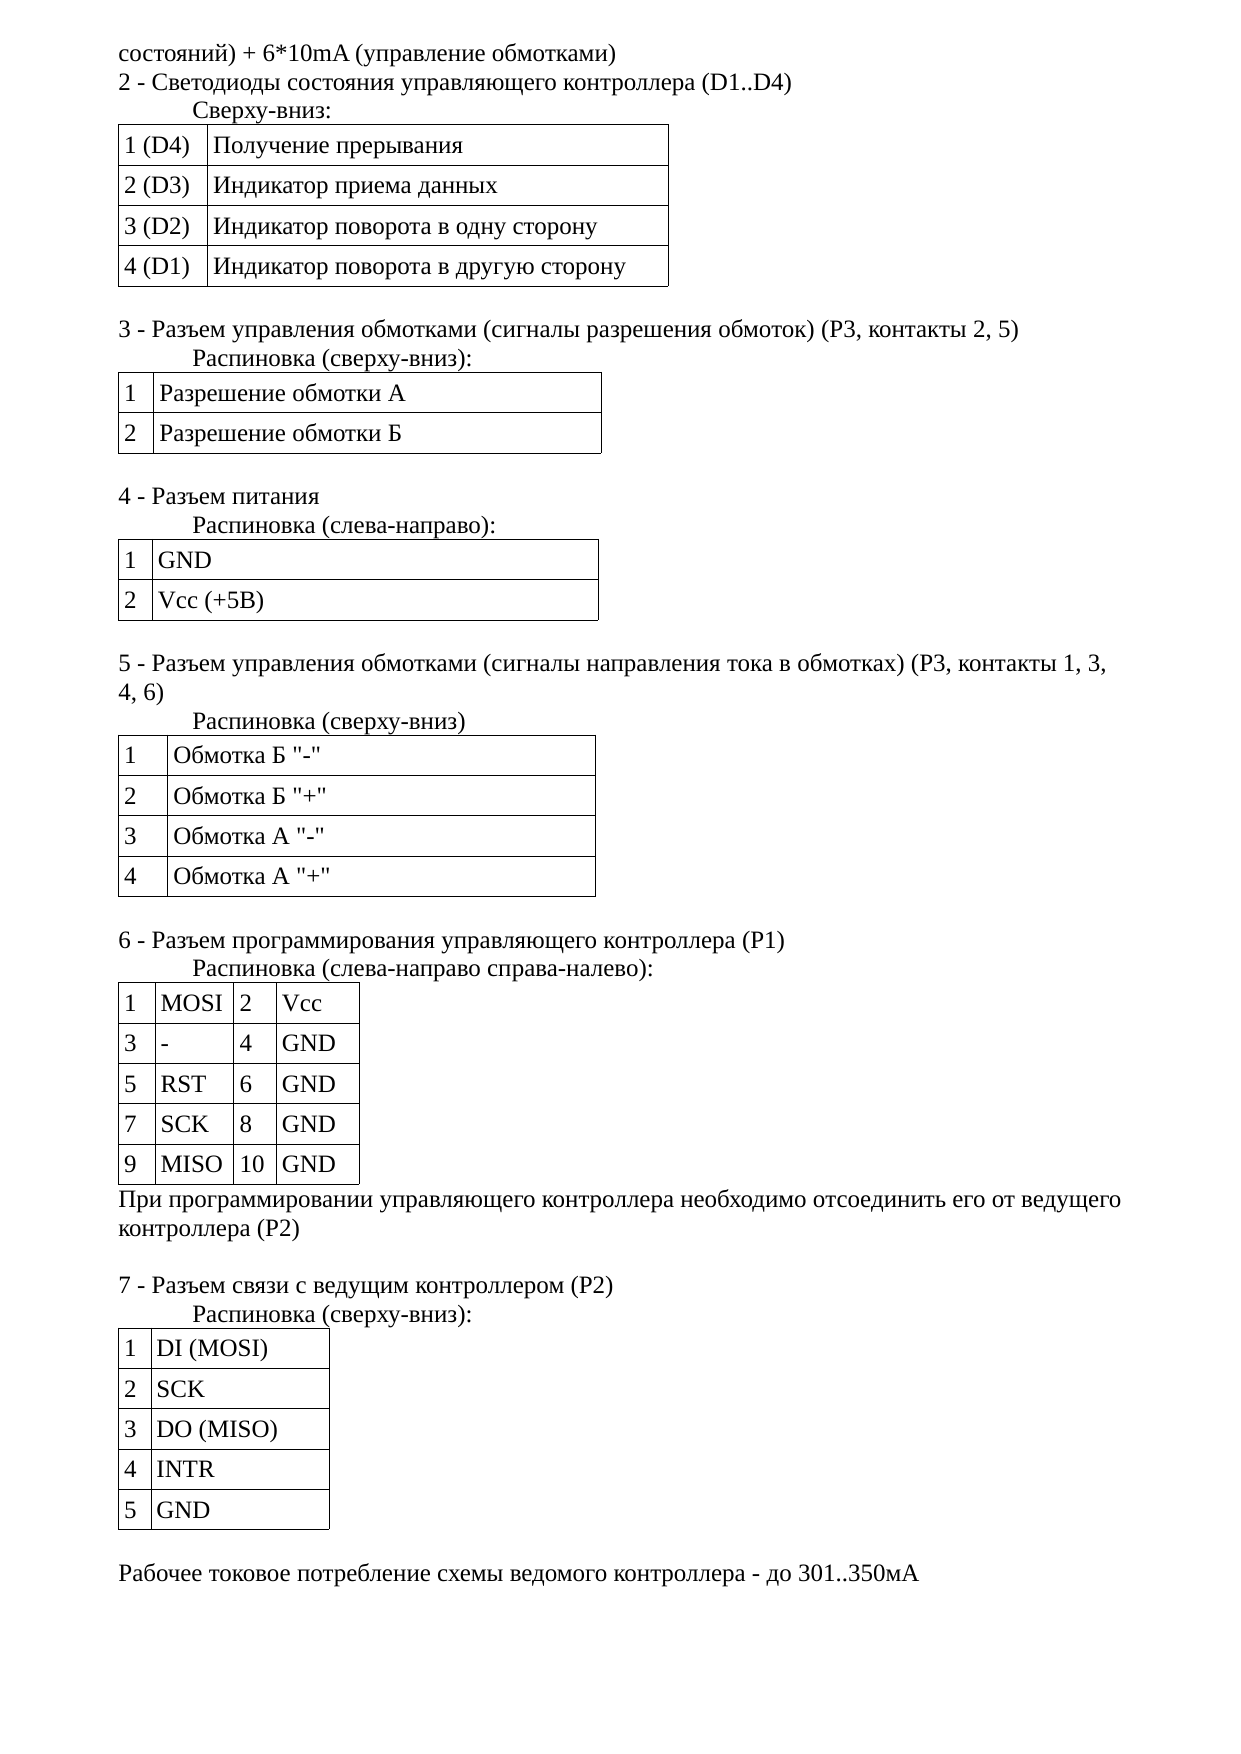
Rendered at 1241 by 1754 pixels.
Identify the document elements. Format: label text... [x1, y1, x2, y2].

table_cell Разрешение обмотки Б [154, 413, 601, 452]
table_cell SCK [156, 1104, 233, 1143]
table_cell DO (MISO) [152, 1409, 329, 1448]
text Распиновка (слева-направо): [118, 510, 1122, 539]
table_cell GND [277, 1145, 359, 1184]
table_header 1 [119, 736, 167, 775]
table_cell 4 (D1) [119, 246, 207, 286]
table_header 1 (D4) [119, 125, 207, 164]
table_cell Обмотка Б "+" [168, 776, 595, 815]
table_cell 5 [119, 1064, 155, 1103]
table_header 1 [119, 1329, 151, 1368]
table_cell GND [277, 1024, 359, 1063]
table_cell 9 [119, 1145, 155, 1184]
table_cell 6 [234, 1064, 276, 1103]
table_cell 7 [119, 1104, 155, 1143]
text Распиновка (сверху-вниз) [118, 706, 1122, 734]
table_cell Обмотка А "-" [168, 816, 595, 856]
table_cell 2 [119, 413, 153, 452]
table_cell 2 [119, 776, 167, 815]
table_cell - [156, 1024, 233, 1063]
table_cell Индикатор поворота в одну сторону [208, 206, 668, 245]
table_cell 3 [119, 1024, 155, 1063]
text 5 - Разъем управления обмотками (сигналы направления тока в обмотках) (P3, контакты 1, 3, 4, 6) [118, 648, 1122, 706]
table_cell GND [277, 1064, 359, 1103]
text Сверху-вниз: [118, 96, 1122, 124]
table_cell 3 [119, 1409, 151, 1448]
table_cell RST [156, 1064, 233, 1103]
table_header 1 [119, 540, 152, 579]
table_cell 3 (D2) [119, 206, 207, 245]
table_cell INTR [152, 1450, 329, 1489]
table_header DI (MOSI) [152, 1329, 329, 1368]
text состояний) + 6*10mA (управление обмотками) [118, 38, 1122, 67]
table_cell 4 [119, 1450, 151, 1489]
table_header Обмотка Б "-" [168, 736, 595, 775]
table_header GND [153, 540, 598, 579]
table_cell Индикатор поворота в другую сторону [208, 246, 668, 286]
text 3 - Разъем управления обмотками (сигналы разрешения обмоток) (P3, контакты 2, 5) [118, 314, 1122, 343]
table_cell 2 (D3) [119, 166, 207, 205]
table_cell GND [277, 1104, 359, 1143]
text 2 - Светодиоды состояния управляющего контроллера (D1..D4) [118, 67, 1122, 96]
table_cell 4 [119, 857, 167, 896]
text Распиновка (сверху-вниз): [118, 343, 1122, 372]
table_cell 10 [234, 1145, 276, 1184]
text Распиновка (слева-направо справа-налево): [118, 953, 1122, 982]
text 7 - Разъем связи с ведущим контроллером (P2) [118, 1270, 1122, 1299]
table_cell 2 [119, 1369, 151, 1408]
text При программировании управляющего контроллера необходимо отсоединить его от ведущего контроллера (P2) [118, 1184, 1122, 1241]
table_header MOSI [156, 983, 233, 1022]
table_cell 3 [119, 816, 167, 856]
table_cell 2 [119, 580, 152, 619]
table_header Vcc [277, 983, 359, 1022]
table_header 2 [234, 983, 276, 1022]
table_cell 4 [234, 1024, 276, 1063]
text 4 - Разъем питания [118, 481, 1122, 510]
table_cell Обмотка А "+" [168, 857, 595, 896]
table_cell 5 [119, 1490, 151, 1529]
table_cell Vcc (+5В) [153, 580, 598, 619]
table_header 1 [119, 373, 153, 412]
table_cell SCK [152, 1369, 329, 1408]
text 6 - Разъем программирования управляющего контроллера (P1) [118, 925, 1122, 953]
text Распиновка (сверху-вниз): [118, 1299, 1122, 1328]
table_header Разрешение обмотки А [154, 373, 601, 412]
table_cell GND [152, 1490, 329, 1529]
table_cell 8 [234, 1104, 276, 1143]
text Рабочее токовое потребление схемы ведомого контроллера - до 301..350мА [118, 1558, 1122, 1587]
table_header Получение прерывания [208, 125, 668, 164]
table_cell Индикатор приема данных [208, 166, 668, 205]
table_header 1 [119, 983, 155, 1022]
table_cell MISO [156, 1145, 233, 1184]
